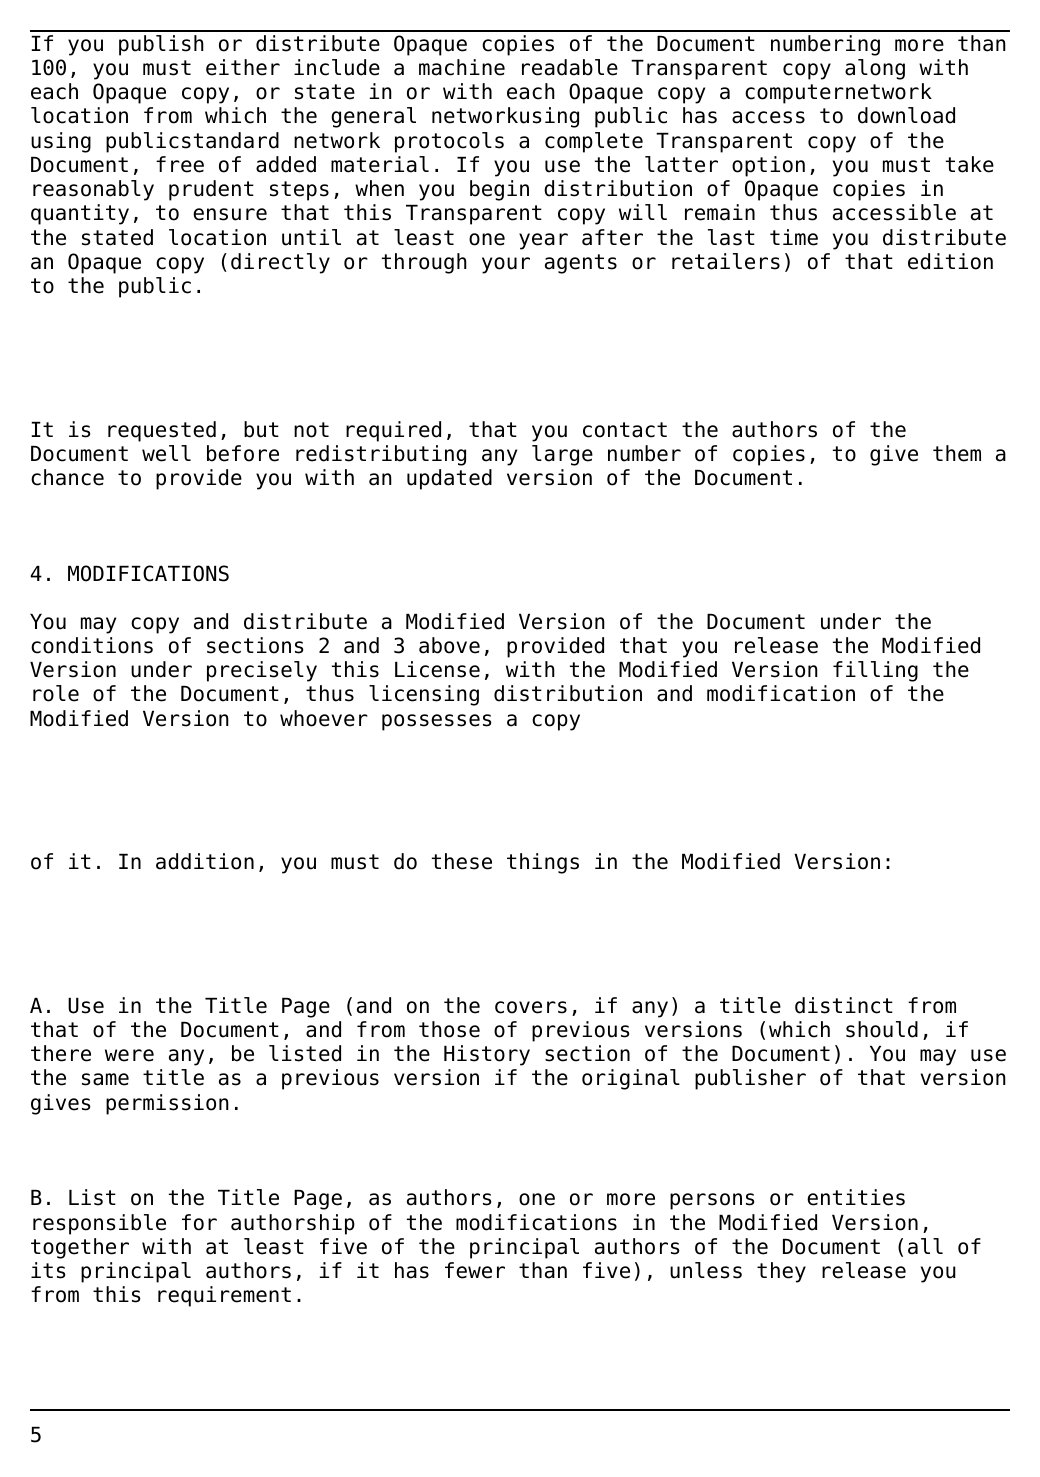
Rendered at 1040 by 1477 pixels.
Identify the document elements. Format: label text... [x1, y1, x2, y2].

text 4. MODIFICATIONS [29, 562, 1010, 586]
text If you publish or distribute Opaque copies of the Document numbering more than 100, you must either include a machine readable Transparent copy along with each Opaque copy, or state in or with each Opaque copy a computernetwork location from which the general networkusing public has access to download using publicstandard network protocols a complete Transparent copy of the Document, free of added material. If you use the latter option, you must take reasonably prudent steps, when you begin distribution of Opaque copies in quantity, to ensure that this Transparent copy will remain thus accessible at the stated location until at least one year after the last time you distribute an Opaque copy (directly or through your agents or retailers) of that edition to the public. [29, 32, 1010, 298]
text You may copy and distribute a Modified Version of the Document under the conditions of sections 2 and 3 above, provided that you release the Modified Version under precisely this License, with the Modified Version filling the role of the Document, thus licensing distribution and modification of the Modified Version to whoever possesses a copy [29, 610, 1010, 731]
text B. List on the Title Page, as authors, one or more persons or entities responsible for authorship of the modifications in the Modified Version, together with at least five of the principal authors of the Document (all of its principal authors, if it has fewer than five), unless they release you from this requirement. [29, 1186, 1010, 1308]
text It is requested, but not required, that you contact the authors of the Document well before redistributing any large number of copies, to give them a chance to provide you with an updated version of the Document. [29, 418, 1010, 491]
text of it. In addition, you must do these things in the Modified Version: [29, 850, 1010, 874]
text A. Use in the Title Page (and on the covers, if any) a title distinct from that of the Document, and from those of previous versions (which should, if there were any, be listed in the History section of the Document). You may use the same title as a previous version if the original publisher of that version gives permission. [29, 994, 1010, 1115]
